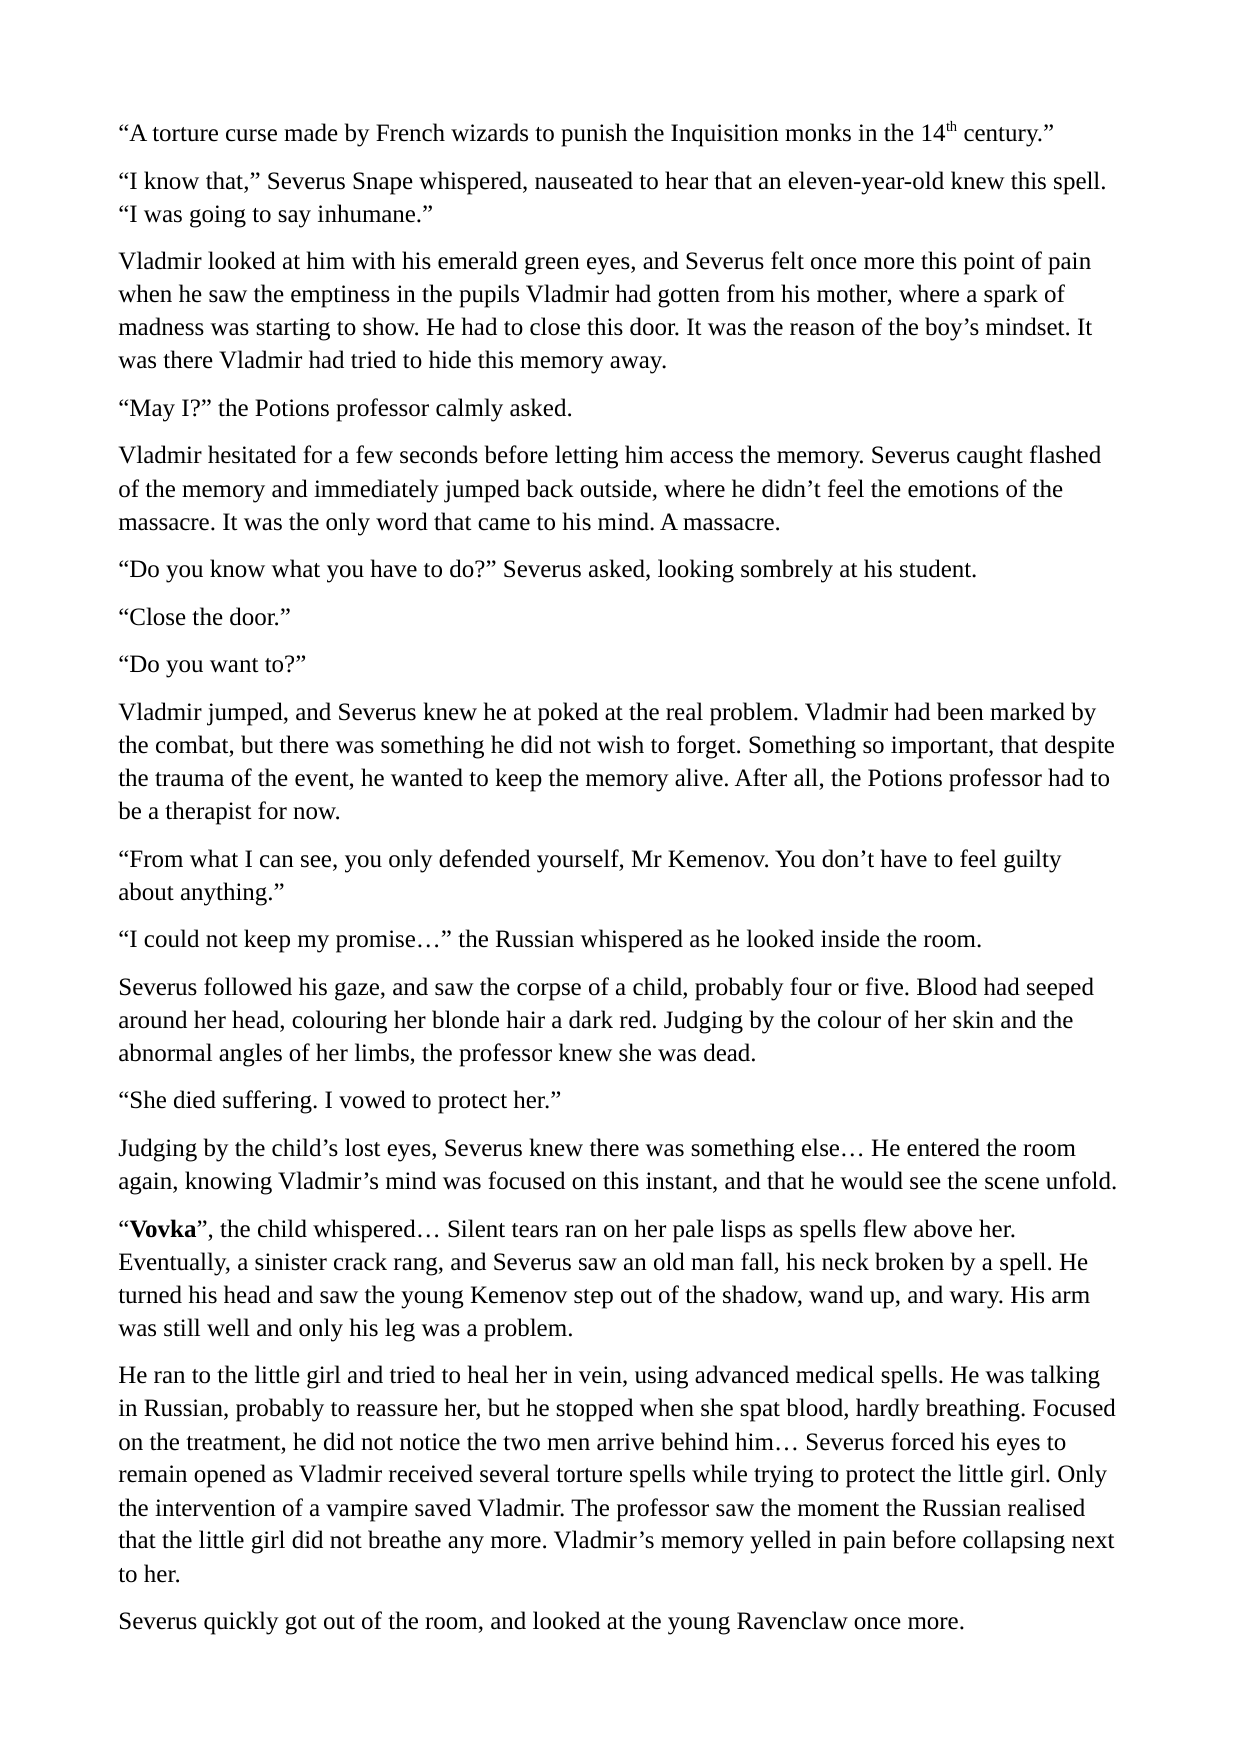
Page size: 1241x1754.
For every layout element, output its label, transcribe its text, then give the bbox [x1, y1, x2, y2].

text “She died suffering. I vowed to protect her.” [118, 1086, 1122, 1114]
text “Do you know what you have to do?” Severus asked, looking sombrely at his student. [118, 554, 1122, 583]
text “From what I can see, you only defended yourself, Mr Kemenov. You don’t have to feel guilty about anything.” [118, 844, 1122, 906]
text “A torture curse made by French wizards to punish the Inquisition monks in the 14th century.” [118, 118, 1122, 147]
text “May I?” the Potions professor calmly asked. [118, 393, 1122, 422]
text “I could not keep my promise…” the Russian whispered as he looked inside the room. [118, 924, 1122, 953]
text Vladmir looked at him with his emerald green eyes, and Severus felt once more this point of pain when he saw the emptiness in the pupils Vladmir had gotten from his mother, where a spark of madness was starting to show. He had to close this door. It was the reason of the boy’s mindset. It was there Vladmir had tried to hide this memory away. [118, 246, 1122, 374]
text Severus followed his gaze, and saw the corpse of a child, probably four or five. Blood had seeped around her head, colouring her blonde hair a dark red. Judging by the colour of her skin and the abnormal angles of her limbs, the professor knew she was dead. [118, 972, 1122, 1067]
text Judging by the child’s lost eyes, Severus knew there was something else… He entered the room again, knowing Vladmir’s mind was focused on this instant, and that he would see the scene unfold. [118, 1133, 1122, 1195]
text Severus quickly got out of the room, and looked at the young Ravenclaw once more. [118, 1606, 1122, 1635]
text “Close the door.” [118, 602, 1122, 631]
text Vladmir jumped, and Severus knew he at poked at the real problem. Vladmir had been marked by the combat, but there was something he did not wish to forget. Something so important, that despite the trauma of the event, he wanted to keep the memory alive. After all, the Potions professor had to be a therapist for now. [118, 697, 1122, 825]
text He ran to the little girl and tried to heal her in vein, using advanced medical spells. He was talking in Russian, probably to reassure her, but he stopped when she spat blood, hardly breathing. Focused on the treatment, he did not notice the two men arrive behind him… Severus forced his eyes to remain opened as Vladmir received several torture spells while trying to protect the little girl. Only the intervention of a vampire saved Vladmir. The professor saw the moment the Russian realised that the little girl did not breathe any more. Vladmir’s memory yelled in pain before collapsing next to her. [118, 1361, 1122, 1587]
text Vladmir hesitated for a few seconds before letting him access the memory. Severus caught flashed of the memory and immediately jumped back outside, where he didn’t feel the emotions of the massacre. It was the only word that came to his mind. A massacre. [118, 441, 1122, 535]
text “I know that,” Severus Snape whispered, nauseated to hear that an eleven-year-old knew this spell. “I was going to say inhumane.” [118, 166, 1122, 227]
text “Do you want to?” [118, 649, 1122, 678]
text “Vovka”, the child whispered… Silent tears ran on her pale lisps as spells flew above her. Eventually, a sinister crack rang, and Severus saw an old man fall, his neck broken by a spell. He turned his head and saw the young Kemenov step out of the shadow, wand up, and wary. His arm was still well and only his leg was a problem. [118, 1214, 1122, 1342]
